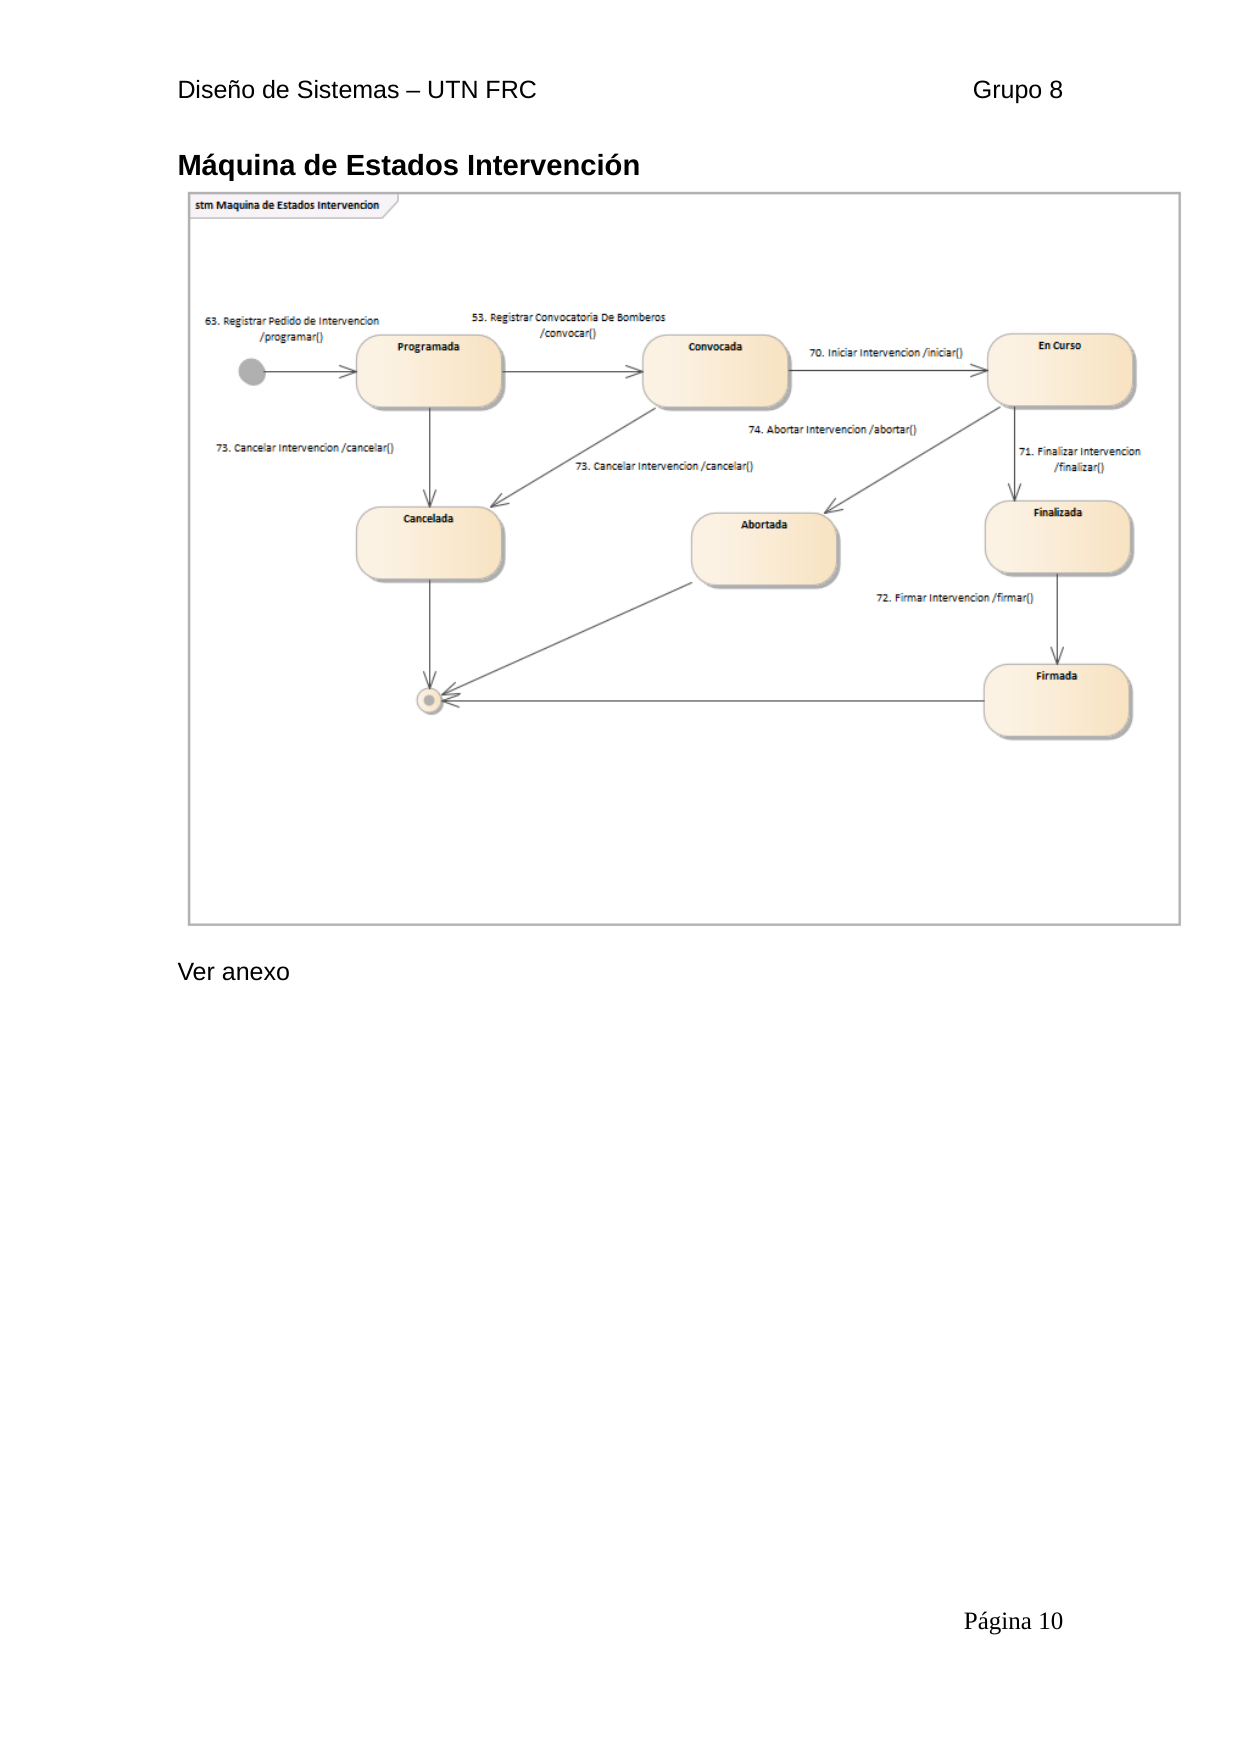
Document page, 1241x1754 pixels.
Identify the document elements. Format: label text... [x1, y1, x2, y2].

subtitle Máquina de Estados Intervención [177, 148, 1063, 181]
text Ver anexo [177, 957, 1063, 985]
